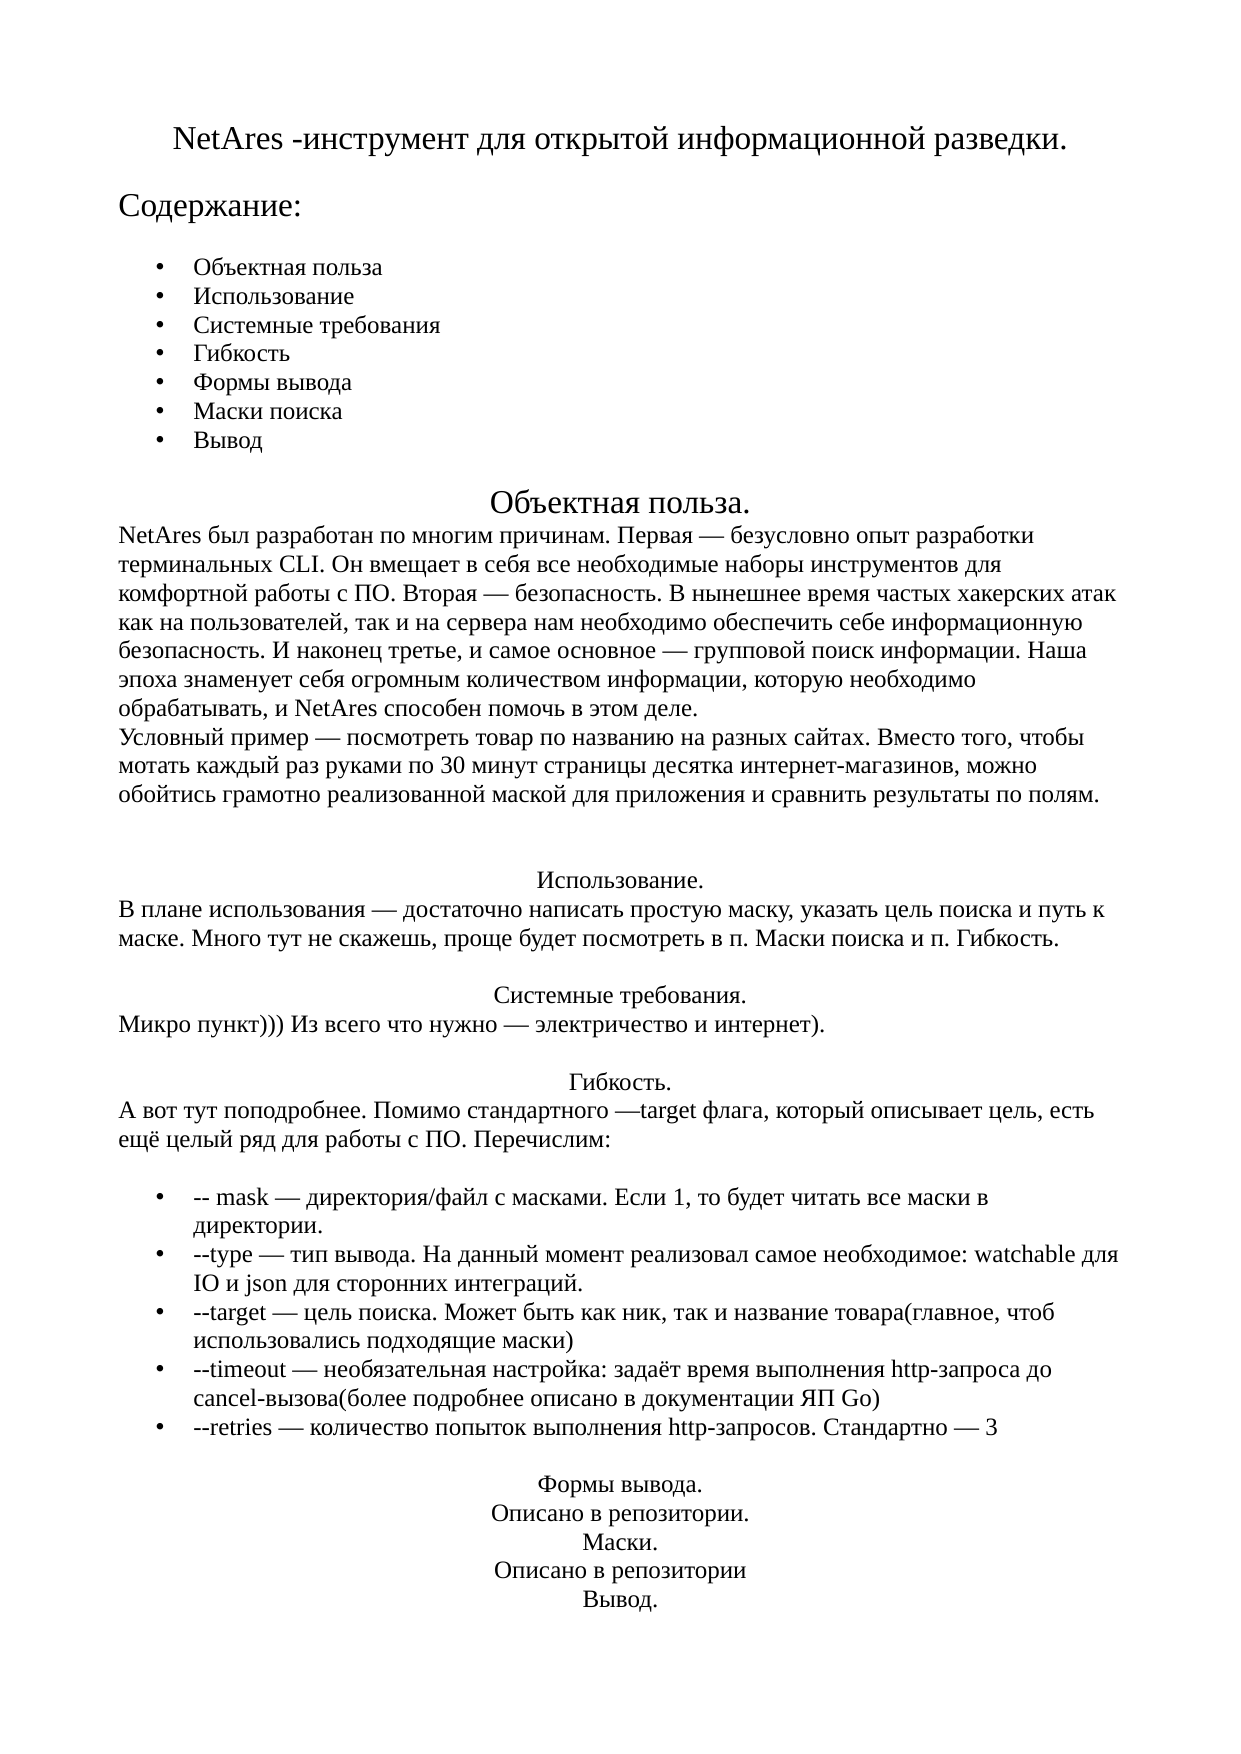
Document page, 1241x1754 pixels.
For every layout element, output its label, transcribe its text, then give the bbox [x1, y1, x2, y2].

list --timeout — необязательная настройка: задаёт время выполнения http-запроса до cancel-вызова(более подробнее описано в документации ЯП Go) [156, 1354, 1122, 1412]
text А вот тут поподробнее. Помимо стандартного —target флага, который описывает цель, есть ещё целый ряд для работы с ПО. Перечислим: [118, 1096, 1122, 1153]
text NetAres -инструмент для открытой информационной разведки. [118, 118, 1122, 156]
text В плане использования — достаточно написать простую маску, указать цель поиска и путь к маске. Много тут не скажешь, проще будет посмотреть в п. Маски поиска и п. Гибкость. [118, 894, 1122, 952]
text Вывод. [118, 1584, 1122, 1613]
text NetAres был разработан по многим причинам. Первая — безусловно опыт разработки терминальных CLI. Он вмещает в себя все необходимые наборы инструментов для комфортной работы с ПО. Вторая — безопасность. В нынешнее время частых хакерских атак как на пользователей, так и на сервера нам необходимо обеспечить себе информационную безопасность. И наконец третье, и самое основное — групповой поиск информации. Наша эпоха знаменует себя огромным количеством информации, которую необходимо обрабатывать, и NetAres способен помочь в этом деле. Условный пример — посмотреть товар по названию на разных сайтах. Вместо того, чтобы мотать каждый раз руками по 30 минут страницы десятка интернет-магазинов, можно обойтись грамотно реализованной маской для приложения и сравнить результаты по полям. [118, 521, 1122, 866]
list --retries — количество попыток выполнения http-запросов. Стандартно — 3 [156, 1412, 1122, 1441]
text Гибкость. [118, 1067, 1122, 1096]
list Формы вывода [156, 367, 1122, 396]
text Маски. [118, 1527, 1122, 1556]
list --type — тип вывода. На данный момент реализовал самое необходимое: watchable для IO и json для сторонних интеграций. [156, 1239, 1122, 1297]
list Вывод [156, 425, 1122, 453]
list Маски поиска [156, 396, 1122, 425]
text Объектная польза. [118, 482, 1122, 521]
text Содержание: [118, 185, 1122, 223]
list Использование [156, 281, 1122, 310]
text Микро пункт))) Из всего что нужно — электричество и интернет). [118, 1009, 1122, 1038]
text Описано в репозитории [118, 1556, 1122, 1584]
list Объектная польза [156, 252, 1122, 281]
list --target — цель поиска. Может быть как ник, так и название товара(главное, чтоб использовались подходящие маски) [156, 1297, 1122, 1354]
list Гибкость [156, 338, 1122, 367]
text Использование. [118, 866, 1122, 894]
list -- mask — директория/файл с масками. Если 1, то будет читать все маски в директории. [156, 1182, 1122, 1239]
list Системные требования [156, 310, 1122, 338]
text Описано в репозитории. [118, 1498, 1122, 1527]
text Системные требования. [118, 981, 1122, 1009]
text Формы вывода. [118, 1469, 1122, 1498]
